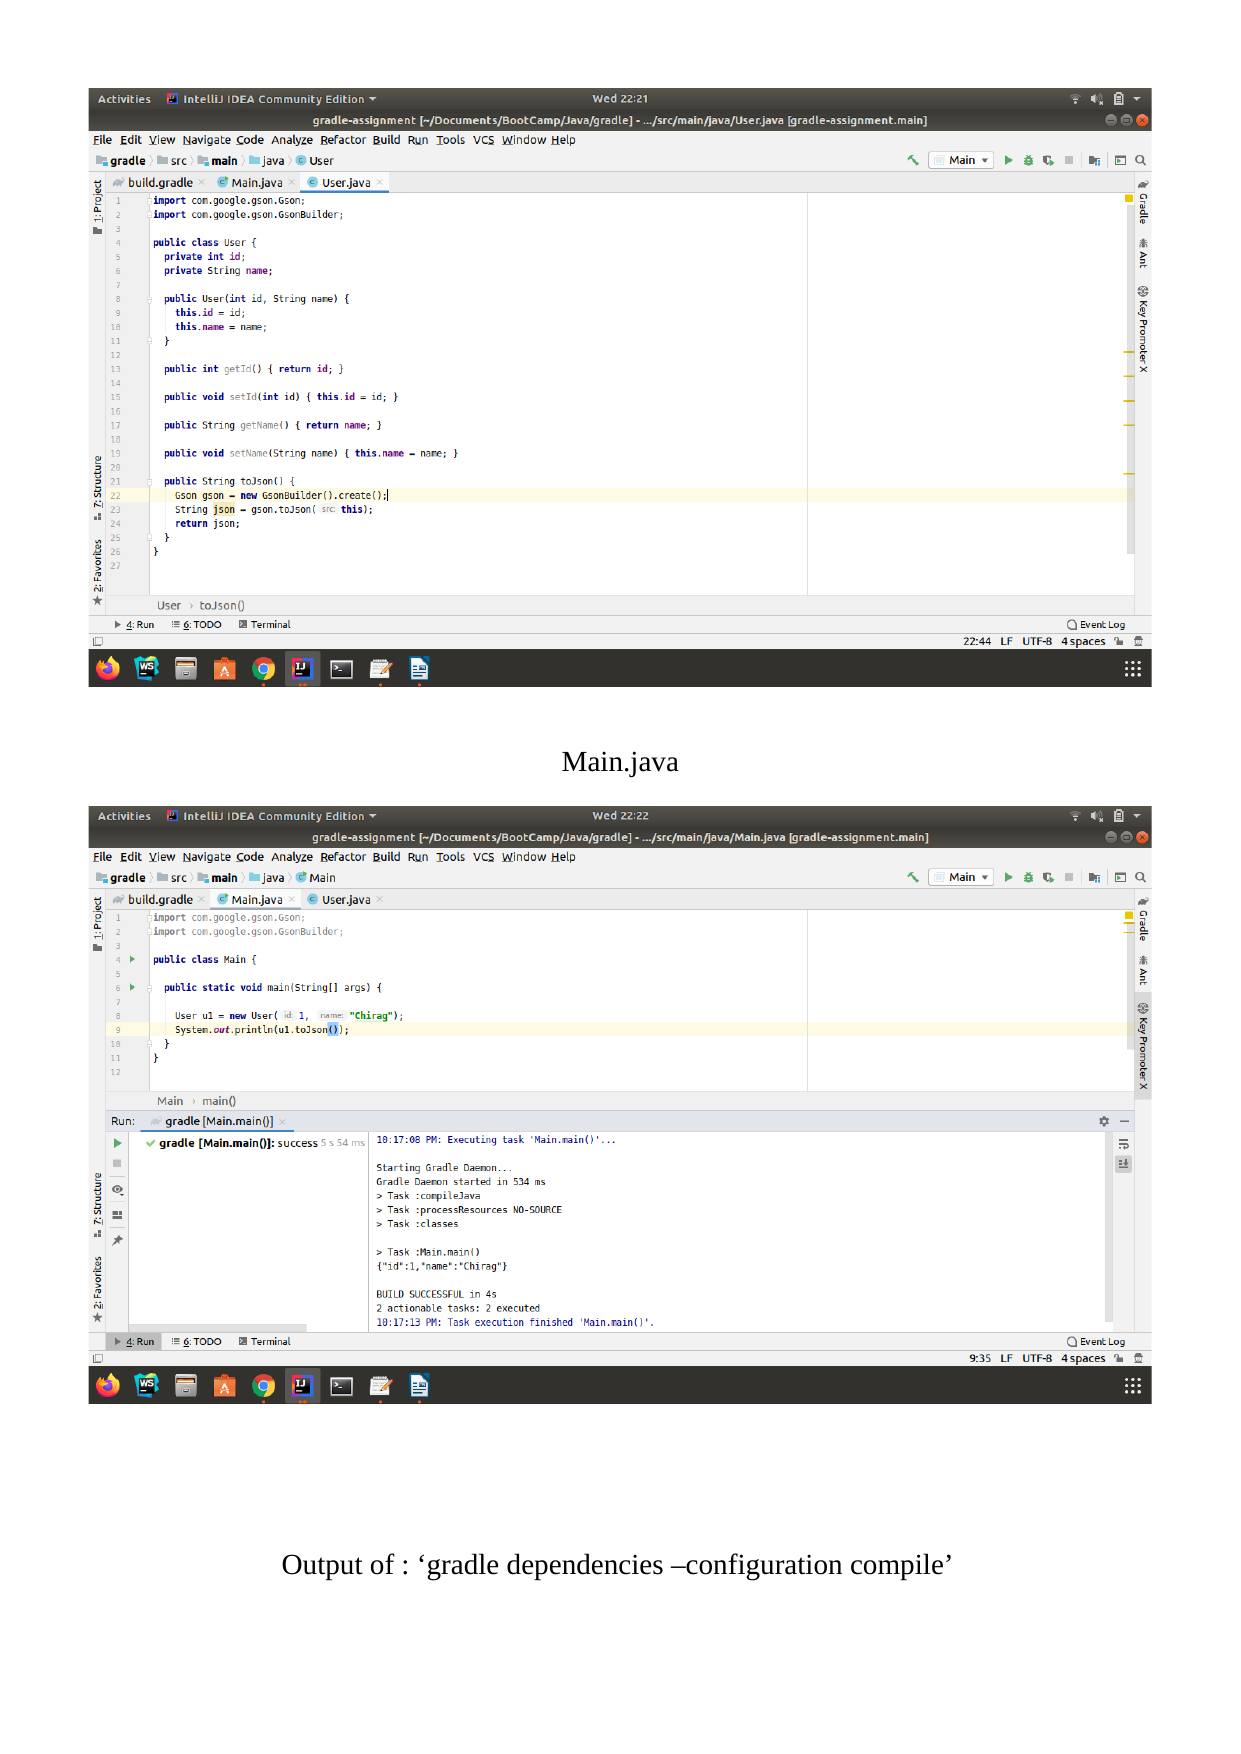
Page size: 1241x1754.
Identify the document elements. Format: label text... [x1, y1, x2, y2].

text Output of : ‘gradle dependencies –configuration compile’ [88, 1547, 1152, 1581]
text Main.java [88, 744, 1152, 777]
picture [88, 806, 1152, 1404]
picture [88, 88, 1152, 687]
